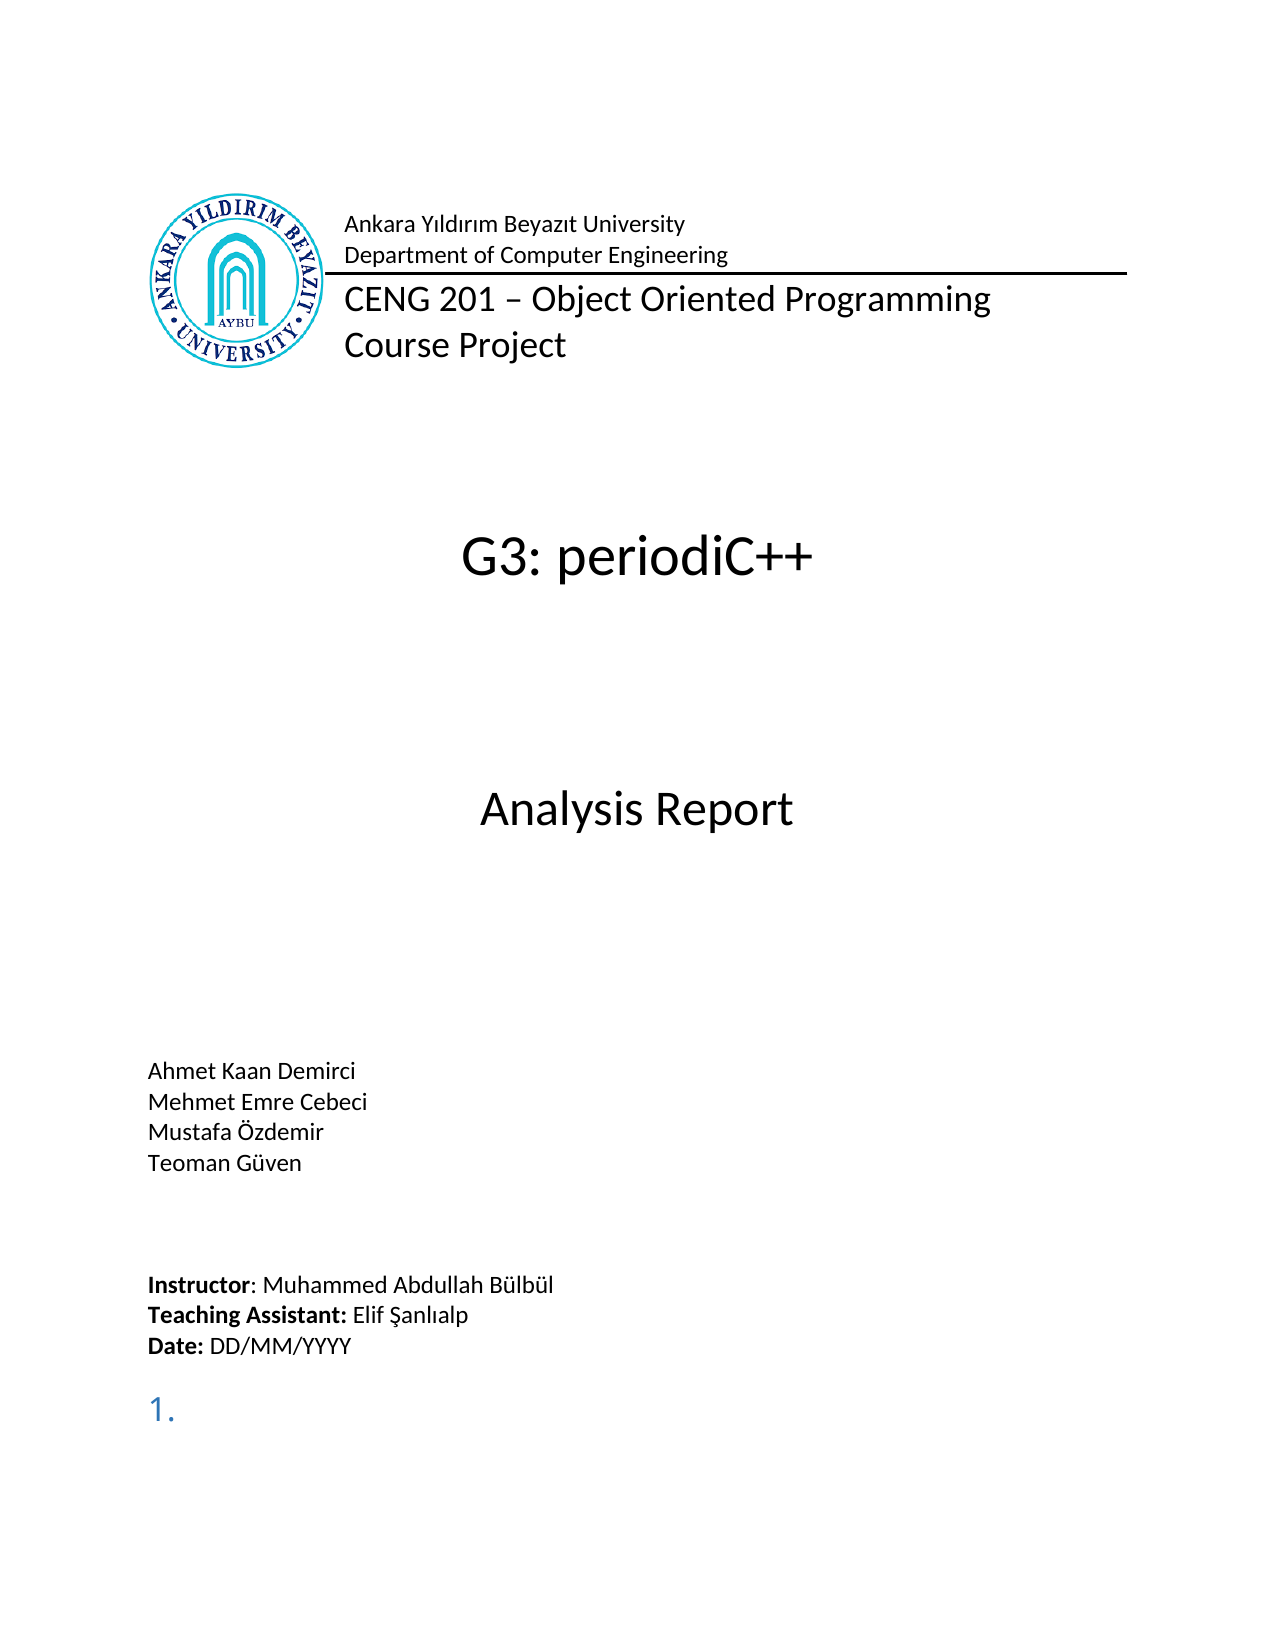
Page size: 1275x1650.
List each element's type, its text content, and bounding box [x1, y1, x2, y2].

title Analysis Report [148, 776, 1127, 837]
text Teoman Güven [148, 1147, 1127, 1177]
text Instructor: Muhammed Abdullah Bülbül [148, 1269, 1127, 1299]
text G3: periodiC++ [148, 519, 1127, 590]
text Ankara Yıldırım Beyazıt University [326, 209, 1127, 239]
picture [147, 192, 326, 369]
text Ahmet Kaan Demirci Mehmet Emre Cebeci Mustafa Özdemir [148, 1055, 1127, 1147]
text Teaching Assistant: Elif Şanlıalp [148, 1299, 1127, 1330]
text Department of Computer Engineering [326, 239, 1127, 272]
text Date: DD/MM/YYYY [148, 1330, 1127, 1361]
text CENG 201 – Object Oriented Programming Course Project [326, 275, 1127, 367]
